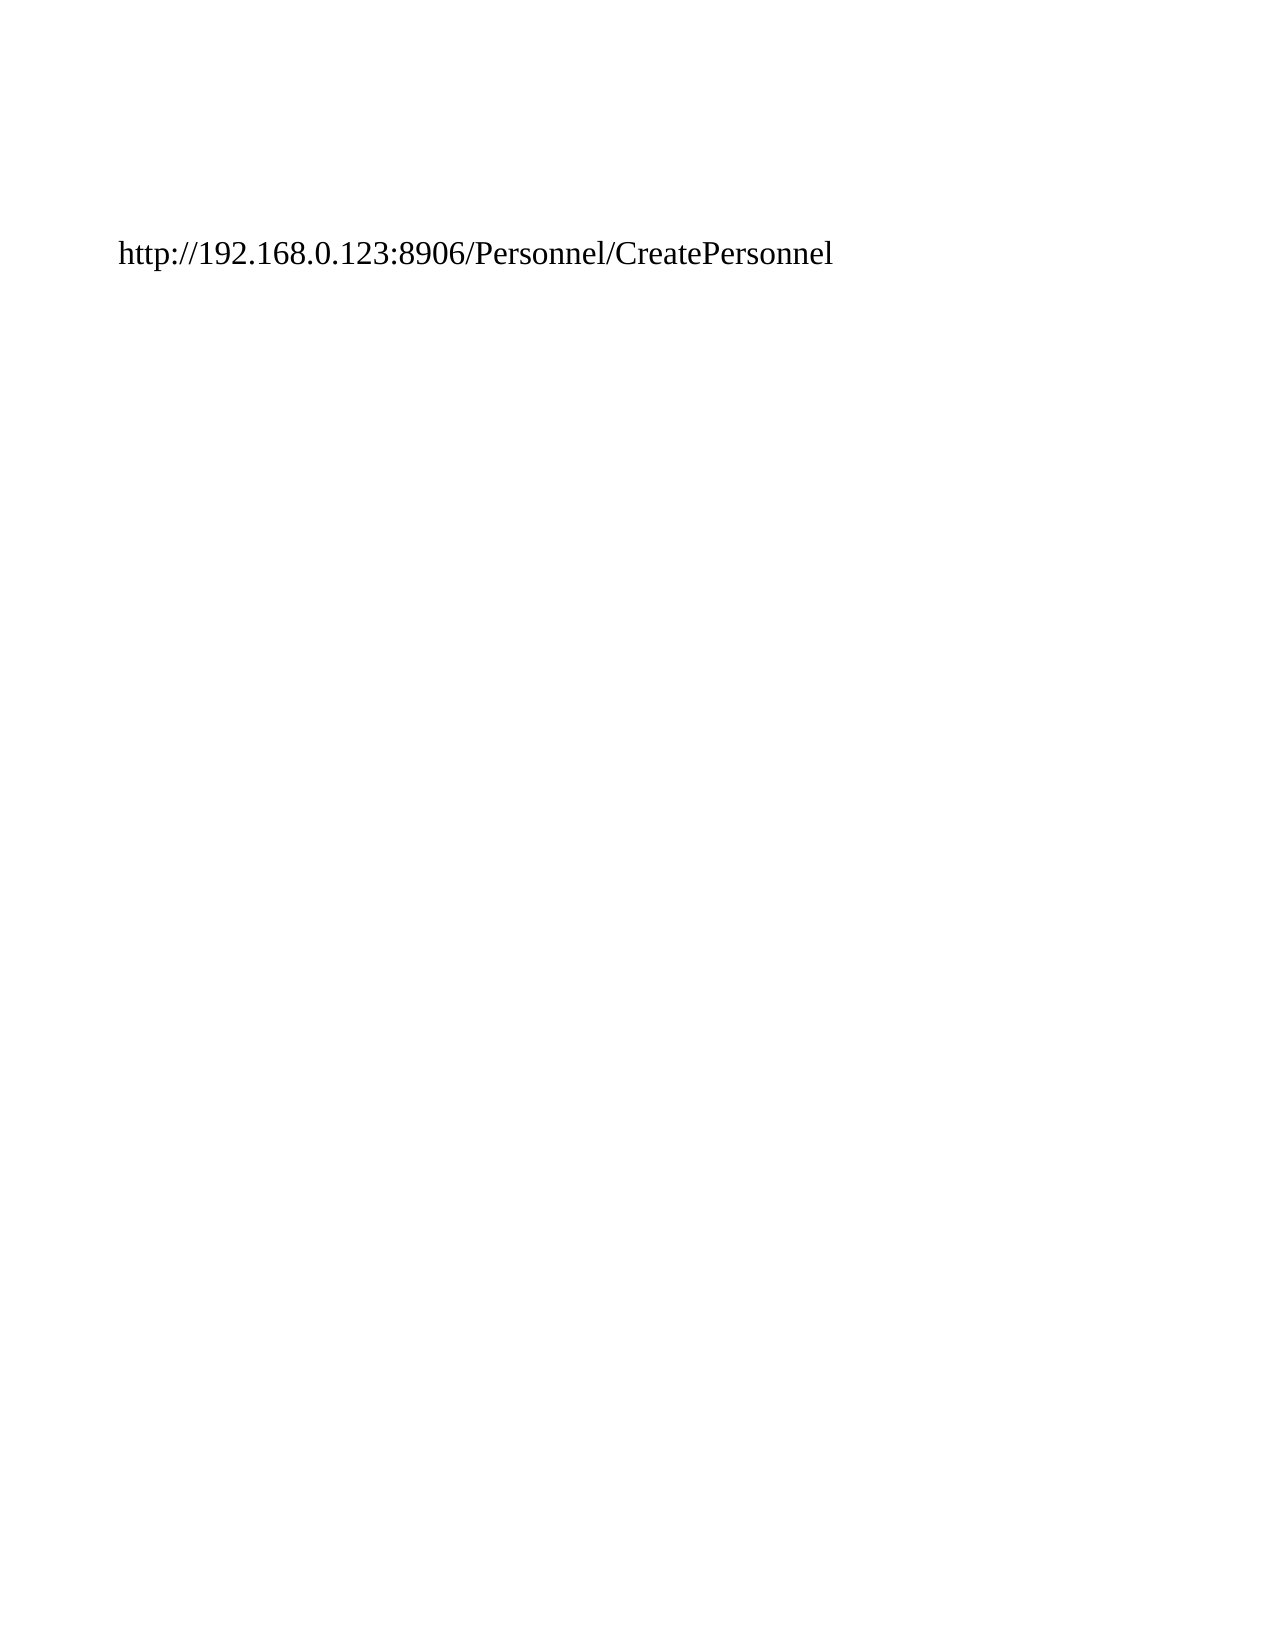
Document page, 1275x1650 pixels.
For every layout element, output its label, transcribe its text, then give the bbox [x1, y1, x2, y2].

text http://192.168.0.123:8906/Personnel/CreatePersonnel [118, 233, 1274, 271]
